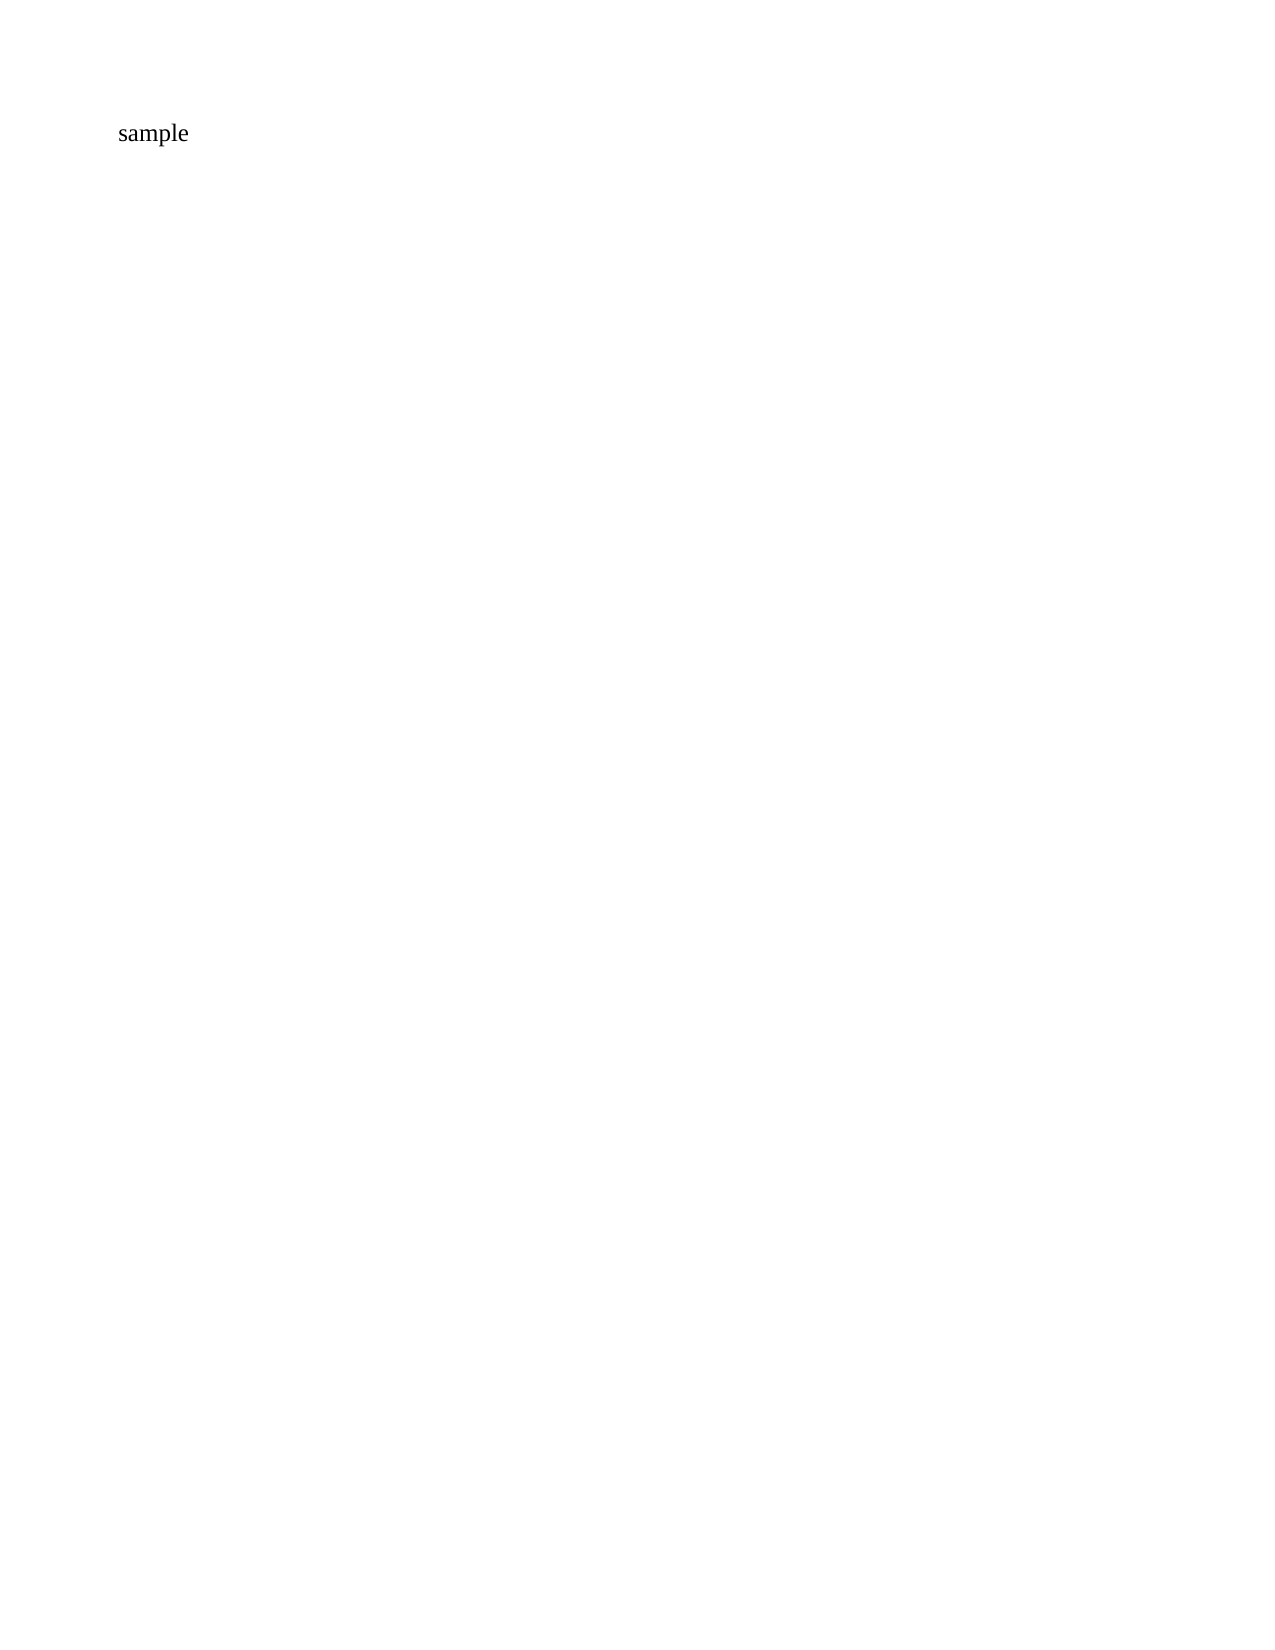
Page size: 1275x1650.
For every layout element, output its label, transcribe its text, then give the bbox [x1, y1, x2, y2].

text sample [118, 118, 1157, 147]
